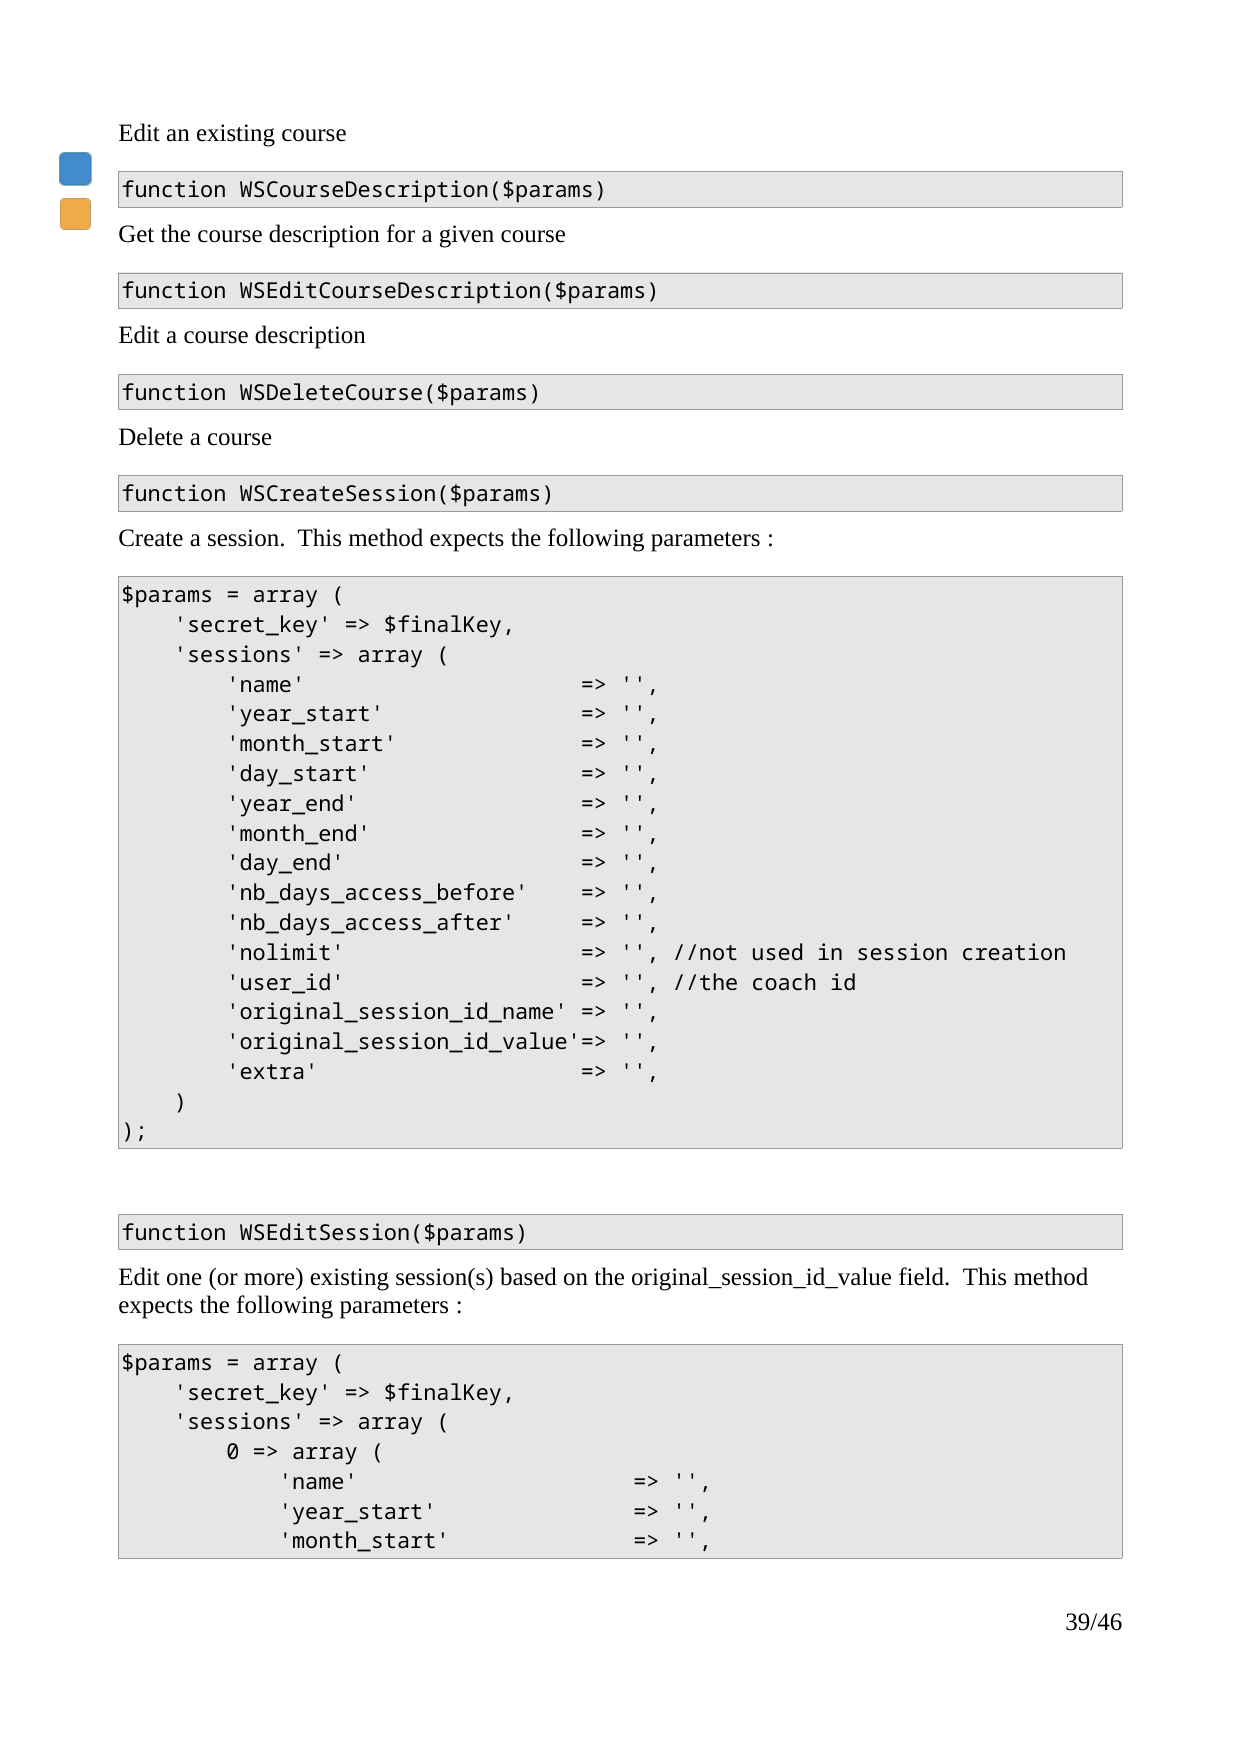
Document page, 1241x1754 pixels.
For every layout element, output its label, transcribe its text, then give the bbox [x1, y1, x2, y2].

text function WSDeleteCourse($params) [119, 375, 1122, 409]
text Create a session. This method expects the following parameters : [118, 523, 1122, 552]
text Edit one (or more) existing session(s) based on the original_session_id_value field. This method expects the following parameters : [118, 1262, 1122, 1319]
text Get the course description for a given course [118, 219, 1122, 248]
text Edit a course description [118, 321, 1122, 349]
text Edit an existing course [118, 118, 1122, 147]
text Delete a course [118, 422, 1122, 451]
text function WSEditSession($params) [119, 1215, 1122, 1249]
text function WSCourseDescription($params) [119, 172, 1122, 207]
text $params = array ( 'secret_key' => $finalKey, 'sessions' => array ( 'name' => '', 'year_start' => '', 'month_start' => '', 'day_start' => '', 'year_end' => '', 'month_end' => '', 'day_end' => '', 'nb_days_access_before' => '', 'nb_days_access_after' => '', 'nolimit' => '', //not used in session creation 'user_id' => '', //the coach id 'original_session_id_name' => '', 'original_session_id_value'=> '', 'extra' => '', ) ); [119, 577, 1122, 1148]
text $params = array ( 'secret_key' => $finalKey, 'sessions' => array ( 0 => array ( 'name' => '', 'year_start' => '', 'month_start' => '', [119, 1345, 1122, 1558]
picture [59, 197, 92, 231]
text function WSCreateSession($params) [119, 476, 1122, 511]
text function WSEditCourseDescription($params) [119, 274, 1122, 308]
picture [58, 151, 93, 187]
